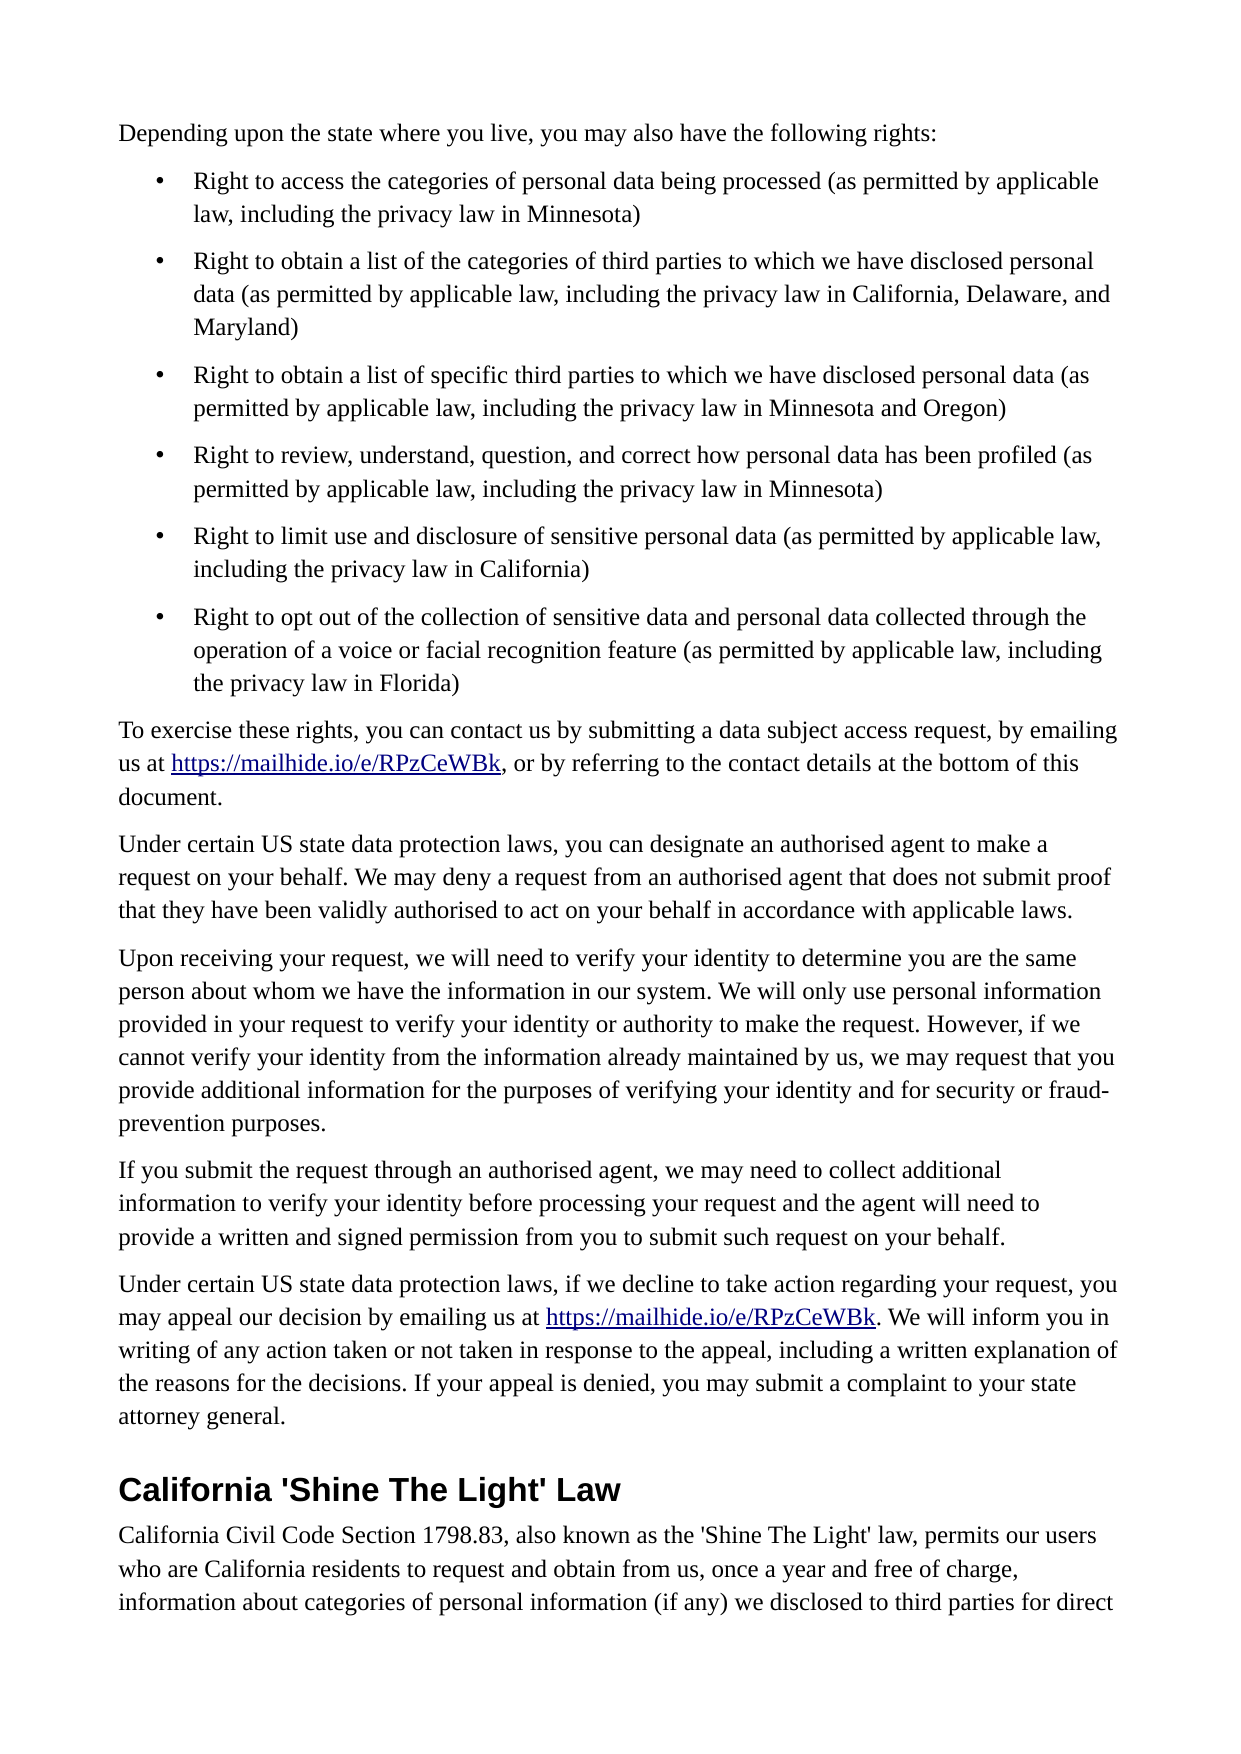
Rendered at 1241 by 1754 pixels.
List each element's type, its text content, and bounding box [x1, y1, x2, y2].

text Upon receiving your request, we will need to verify your identity to determine you are the same person about whom we have the information in our system. We will only use personal information provided in your request to verify your identity or authority to make the request. However, if we cannot verify your identity from the information already maintained by us, we may request that you provide additional information for the purposes of verifying your identity and for security or fraud-prevention purposes. [118, 943, 1122, 1137]
list Right to review, understand, question, and correct how personal data has been profiled (as permitted by applicable law, including the privacy law in Minnesota) [156, 441, 1122, 502]
subtitle California 'Shine The Light' Law [118, 1470, 1122, 1508]
list Right to obtain a list of specific third parties to which we have disclosed personal data (as permitted by applicable law, including the privacy law in Minnesota and Oregon) [156, 360, 1122, 422]
text To exercise these rights, you can contact us by submitting a data subject access request, by emailing us at https://mailhide.io/e/RPzCeWBk, or by referring to the contact details at the bottom of this document. [118, 716, 1122, 810]
text Under certain US state data protection laws, if we decline to take action regarding your request, you may appeal our decision by emailing us at https://mailhide.io/e/RPzCeWBk. We will inform you in writing of any action taken or not taken in response to the appeal, including a written explanation of the reasons for the decisions. If your appeal is denied, you may submit a complaint to your state attorney general. [118, 1269, 1122, 1430]
list Right to opt out of the collection of sensitive data and personal data collected through the operation of a voice or facial recognition feature (as permitted by applicable law, including the privacy law in Florida) [156, 602, 1122, 697]
list Right to access the categories of personal data being processed (as permitted by applicable law, including the privacy law in Minnesota) [156, 166, 1122, 227]
text If you submit the request through an authorised agent, we may need to collect additional information to verify your identity before processing your request and the agent will need to provide a written and signed permission from you to submit such request on your behalf. [118, 1156, 1122, 1250]
list Right to obtain a list of the categories of third parties to which we have disclosed personal data (as permitted by applicable law, including the privacy law in California, Delaware, and Maryland) [156, 246, 1122, 341]
text California Civil Code Section 1798.83, also known as the 'Shine The Light' law, permits our users who are California residents to request and obtain from us, once a year and free of charge, information about categories of personal information (if any) we disclosed to third parties for direct [118, 1521, 1122, 1615]
list Right to limit use and disclosure of sensitive personal data (as permitted by applicable law, including the privacy law in California) [156, 521, 1122, 583]
text Depending upon the state where you live, you may also have the following rights: [118, 118, 1122, 147]
text Under certain US state data protection laws, you can designate an authorised agent to make a request on your behalf. We may deny a request from an authorised agent that does not submit proof that they have been validly authorised to act on your behalf in accordance with applicable laws. [118, 829, 1122, 924]
